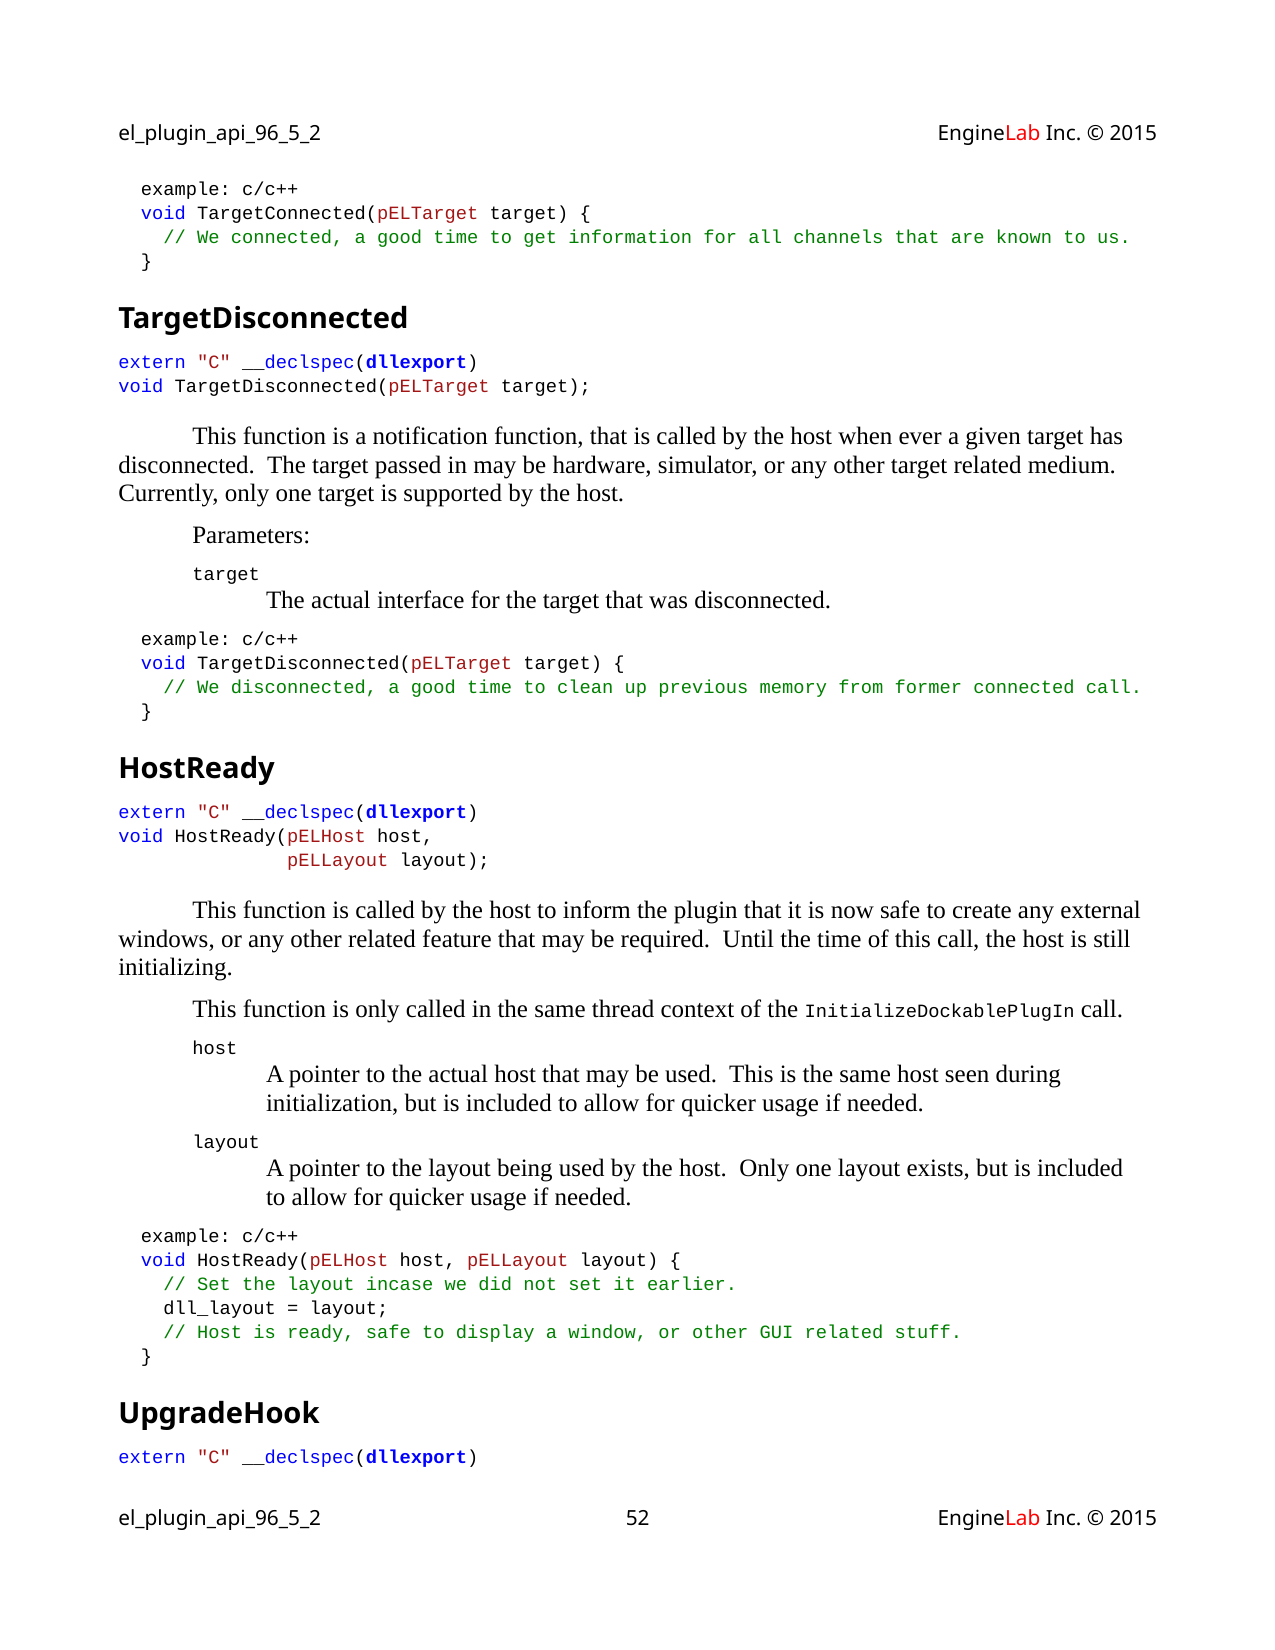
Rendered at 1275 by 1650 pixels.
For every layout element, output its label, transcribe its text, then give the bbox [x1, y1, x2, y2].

text extern "C" __declspec(dllexport) [118, 349, 1157, 373]
text example: c/c++ [118, 176, 1157, 200]
subtitle HostReady [118, 747, 1157, 787]
text void HostReady(pELHost host, [118, 823, 1157, 847]
text This function is called by the host to inform the plugin that it is now safe to create any external windows, or any other related feature that may be required. Until the time of this call, the host is still initializing. [118, 895, 1157, 981]
text pELLayout layout); [118, 847, 1157, 871]
text example: c/c++ [118, 1223, 1157, 1247]
text } [118, 248, 1157, 272]
text extern "C" __declspec(dllexport) [118, 1444, 1157, 1468]
text // Set the layout incase we did not set it earlier. [118, 1271, 1157, 1295]
text A pointer to the actual host that may be used. This is the same host seen during initialization, but is included to allow for quicker usage if needed. [118, 1059, 1157, 1117]
text dll_layout = layout; [118, 1295, 1157, 1319]
text A pointer to the layout being used by the host. Only one layout exists, but is included to allow for quicker usage if needed. [118, 1153, 1157, 1211]
text extern "C" __declspec(dllexport) [118, 799, 1157, 823]
text The actual interface for the target that was disconnected. [118, 585, 1157, 614]
text void HostReady(pELHost host, pELLayout layout) { [118, 1247, 1157, 1271]
text } [118, 698, 1157, 722]
text // Host is ready, safe to display a window, or other GUI related stuff. [118, 1319, 1157, 1343]
text target [118, 561, 1157, 585]
text layout [118, 1129, 1157, 1153]
text // We disconnected, a good time to clean up previous memory from former connected call. [118, 674, 1157, 698]
text void TargetDisconnected(pELTarget target) { [118, 650, 1157, 674]
text host [118, 1035, 1157, 1059]
text example: c/c++ [118, 626, 1157, 650]
text void TargetConnected(pELTarget target) { [118, 200, 1157, 224]
text Parameters: [118, 520, 1157, 548]
text } [118, 1343, 1157, 1367]
subtitle TargetDisconnected [118, 297, 1157, 337]
text This function is a notification function, that is called by the host when ever a given target has disconnected. The target passed in may be hardware, simulator, or any other target related medium. Currently, only one target is supported by the host. [118, 421, 1157, 507]
text void TargetDisconnected(pELTarget target); [118, 373, 1157, 397]
text This function is only called in the same thread context of the InitializeDockablePlugIn call. [118, 994, 1157, 1023]
subtitle UpgradeHook [118, 1392, 1157, 1432]
text // We connected, a good time to get information for all channels that are known to us. [118, 224, 1157, 248]
